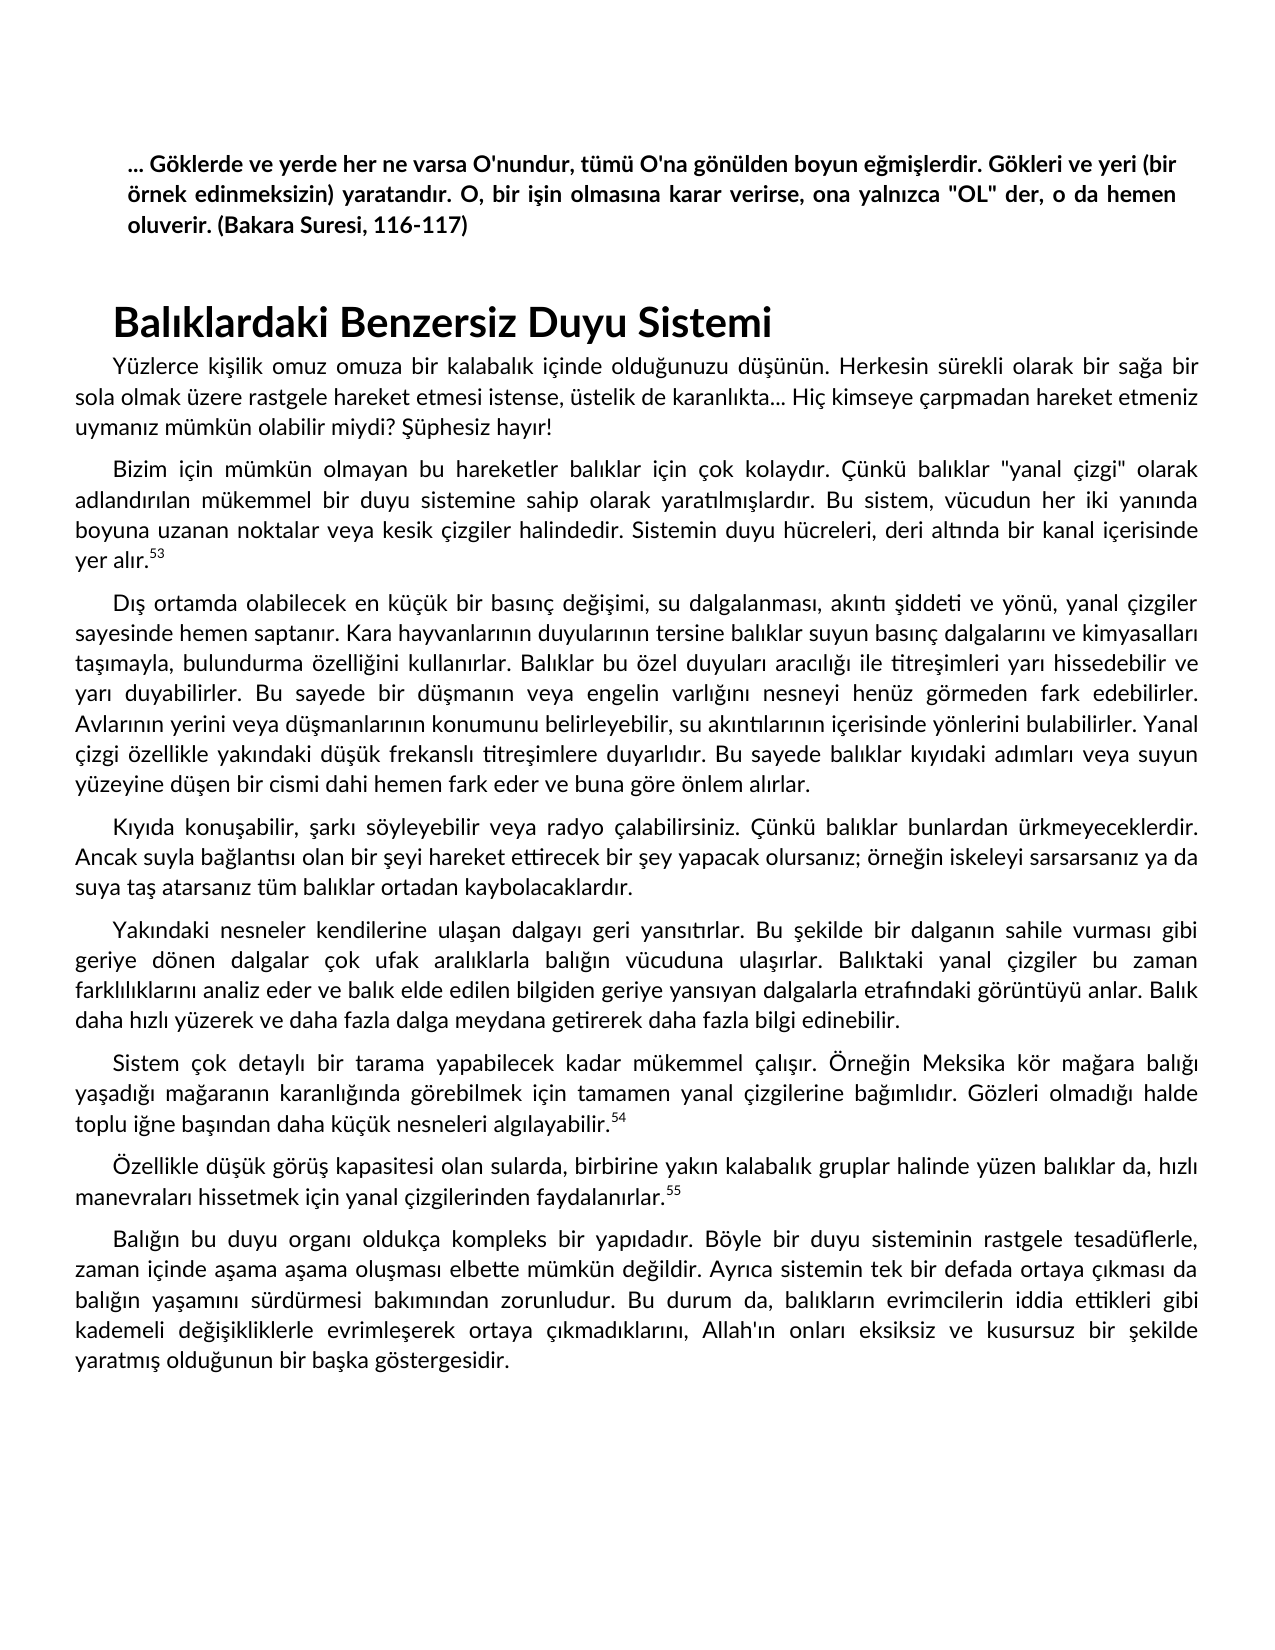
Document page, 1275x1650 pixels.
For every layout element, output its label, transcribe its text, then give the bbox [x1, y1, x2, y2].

text ... Göklerde ve yerde her ne varsa O'nundur, tümü O'na gönülden boyun eğmişlerdir. Gökleri ve yeri (bir örnek edinmeksizin) yaratandır. O, bir işin olmasına karar verirse, ona yalnızca "OL" der, o da hemen oluverir. (Bakara Suresi, 116-117) [127, 150, 1177, 238]
text Bizim için mümkün olmayan bu hareketler balıklar için çok kolaydır. Çünkü balıklar "yanal çizgi" olarak adlandırılan mükemmel bir duyu sistemine sahip olarak yaratılmışlardır. Bu sistem, vücudun her iki yanında boyuna uzanan noktalar veya kesik çizgiler halindedir. Sistemin duyu hücreleri, deri altında bir kanal içerisinde yer alır.53 [75, 455, 1200, 573]
subtitle Balıklardaki Benzersiz Duyu Sistemi [112, 296, 1200, 346]
text Yakındaki nesneler kendilerine ulaşan dalgayı geri yansıtırlar. Bu şekilde bir dalganın sahile vurması gibi geriye dönen dalgalar çok ufak aralıklarla balığın vücuduna ulaşırlar. Balıktaki yanal çizgiler bu zaman farklılıklarını analiz eder ve balık elde edilen bilgiden geriye yansıyan dalgalarla etrafındaki görüntüyü anlar. Balık daha hızlı yüzerek ve daha fazla dalga meydana getirerek daha fazla bilgi edinebilir. [75, 916, 1200, 1034]
text Özellikle düşük görüş kapasitesi olan sularda, birbirine yakın kalabalık gruplar halinde yüzen balıklar da, hızlı manevraları hissetmek için yanal çizgilerinden faydalanırlar.55 [75, 1152, 1200, 1210]
text Dış ortamda olabilecek en küçük bir basınç değişimi, su dalgalanması, akıntı şiddeti ve yönü, yanal çizgiler sayesinde hemen saptanır. Kara hayvanlarının duyularının tersine balıklar suyun basınç dalgalarını ve kimyasalları taşımayla, bulundurma özelliğini kullanırlar. Balıklar bu özel duyuları aracılığı ile titreşimleri yarı hissedebilir ve yarı duyabilirler. Bu sayede bir düşmanın veya engelin varlığını nesneyi henüz görmeden fark edebilirler. Avlarının yerini veya düşmanlarının konumunu belirleyebilir, su akıntılarının içerisinde yönlerini bulabilirler. Yanal çizgi özellikle yakındaki düşük frekanslı titreşimlere duyarlıdır. Bu sayede balıklar kıyıdaki adımları veya suyun yüzeyine düşen bir cismi dahi hemen fark eder ve buna göre önlem alırlar. [75, 588, 1200, 797]
text Kıyıda konuşabilir, şarkı söyleyebilir veya radyo çalabilirsiniz. Çünkü balıklar bunlardan ürkmeyeceklerdir. Ancak suyla bağlantısı olan bir şeyi hareket ettirecek bir şey yapacak olursanız; örneğin iskeleyi sarsarsanız ya da suya taş atarsanız tüm balıklar ortadan kaybolacaklardır. [75, 812, 1200, 900]
text Yüzlerce kişilik omuz omuza bir kalabalık içinde olduğunuzu düşünün. Herkesin sürekli olarak bir sağa bir sola olmak üzere rastgele hareket etmesi istense, üstelik de karanlıkta... Hiç kimseye çarpmadan hareket etmeniz uymanız mümkün olabilir miydi? Şüphesiz hayır! [75, 352, 1200, 440]
text Balığın bu duyu organı oldukça kompleks bir yapıdadır. Böyle bir duyu sisteminin rastgele tesadüflerle, zaman içinde aşama aşama oluşması elbette mümkün değildir. Ayrıca sistemin tek bir defada ortaya çıkması da balığın yaşamını sürdürmesi bakımından zorunludur. Bu durum da, balıkların evrimcilerin iddia ettikleri gibi kademeli değişikliklerle evrimleşerek ortaya çıkmadıklarını, Allah'ın onları eksiksiz ve kusursuz bir şekilde yaratmış olduğunun bir başka göstergesidir. [75, 1225, 1200, 1373]
text Sistem çok detaylı bir tarama yapabilecek kadar mükemmel çalışır. Örneğin Meksika kör mağara balığı yaşadığı mağaranın karanlığında görebilmek için tamamen yanal çizgilerine bağımlıdır. Gözleri olmadığı halde toplu iğne başından daha küçük nesneleri algılayabilir.54 [75, 1049, 1200, 1137]
